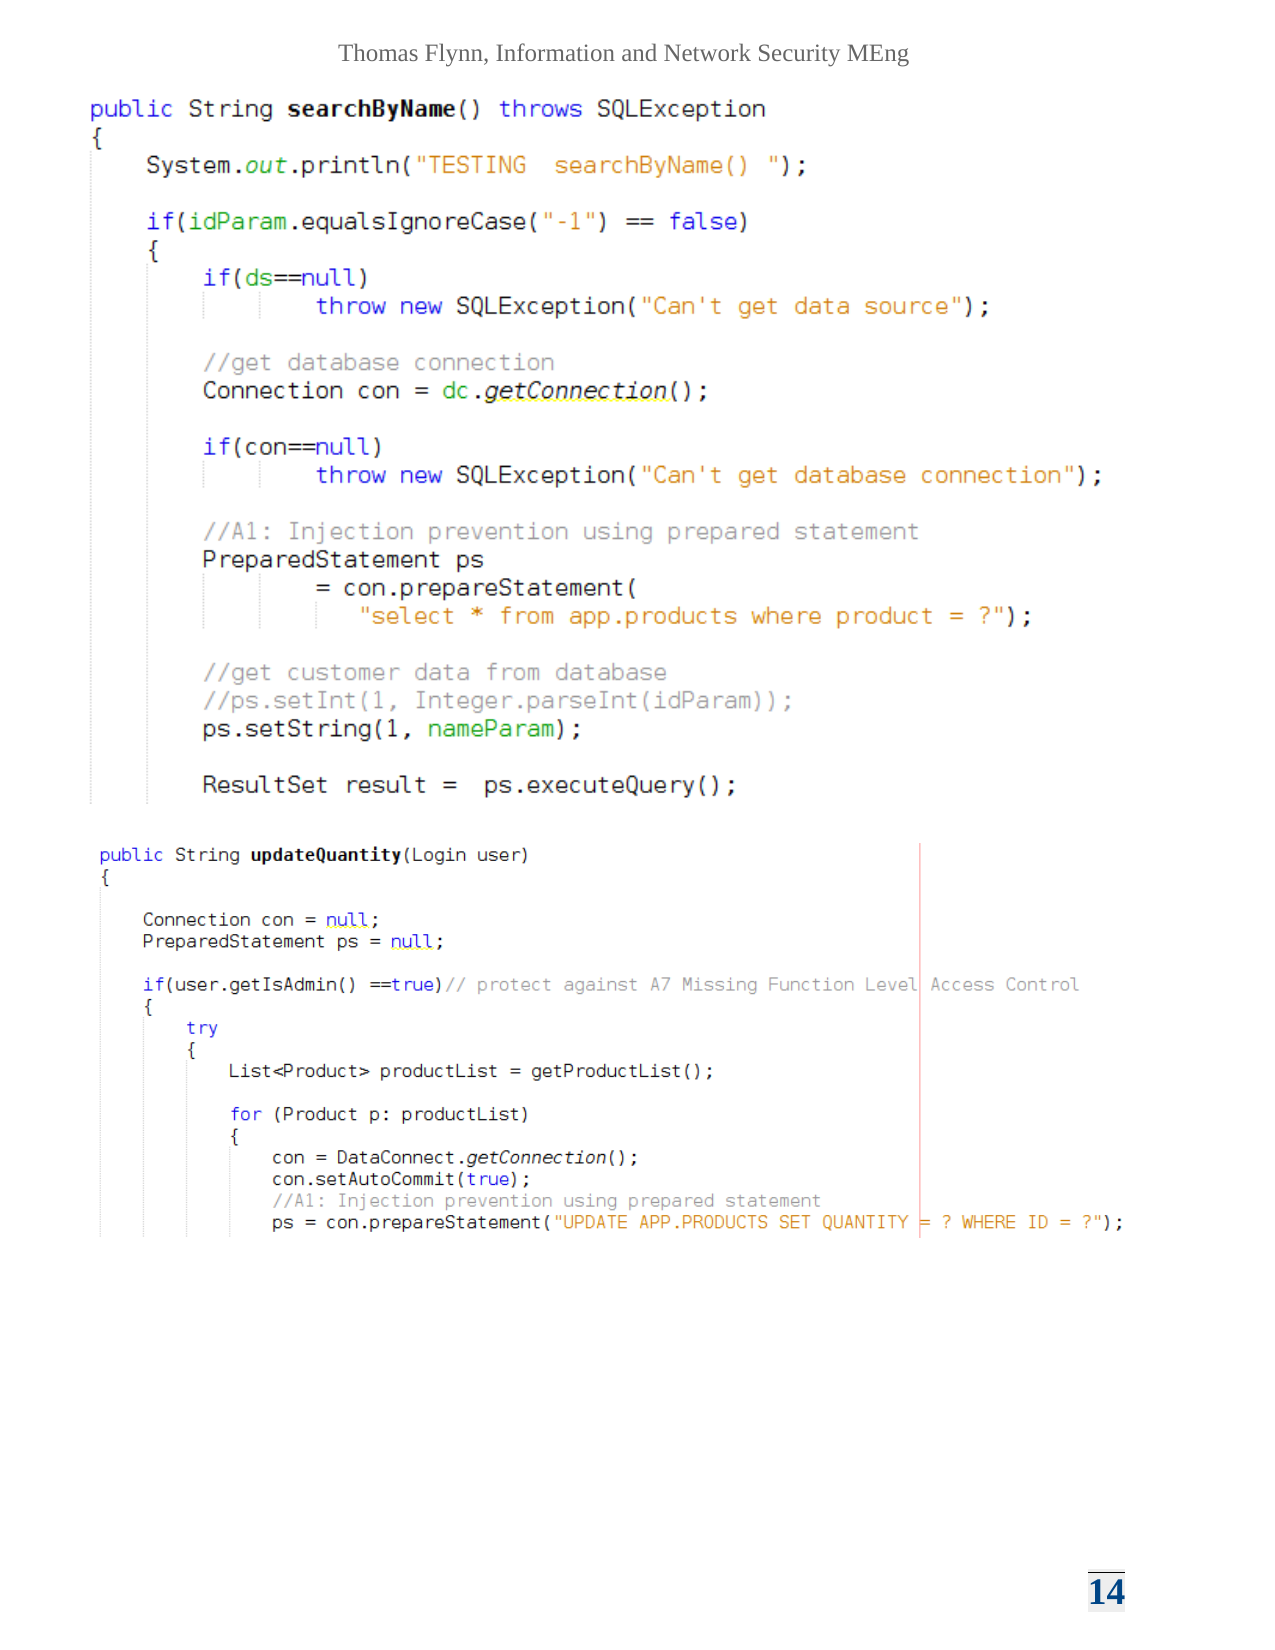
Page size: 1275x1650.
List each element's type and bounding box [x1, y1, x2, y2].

picture [95, 843, 1135, 1238]
picture [84, 96, 1115, 804]
